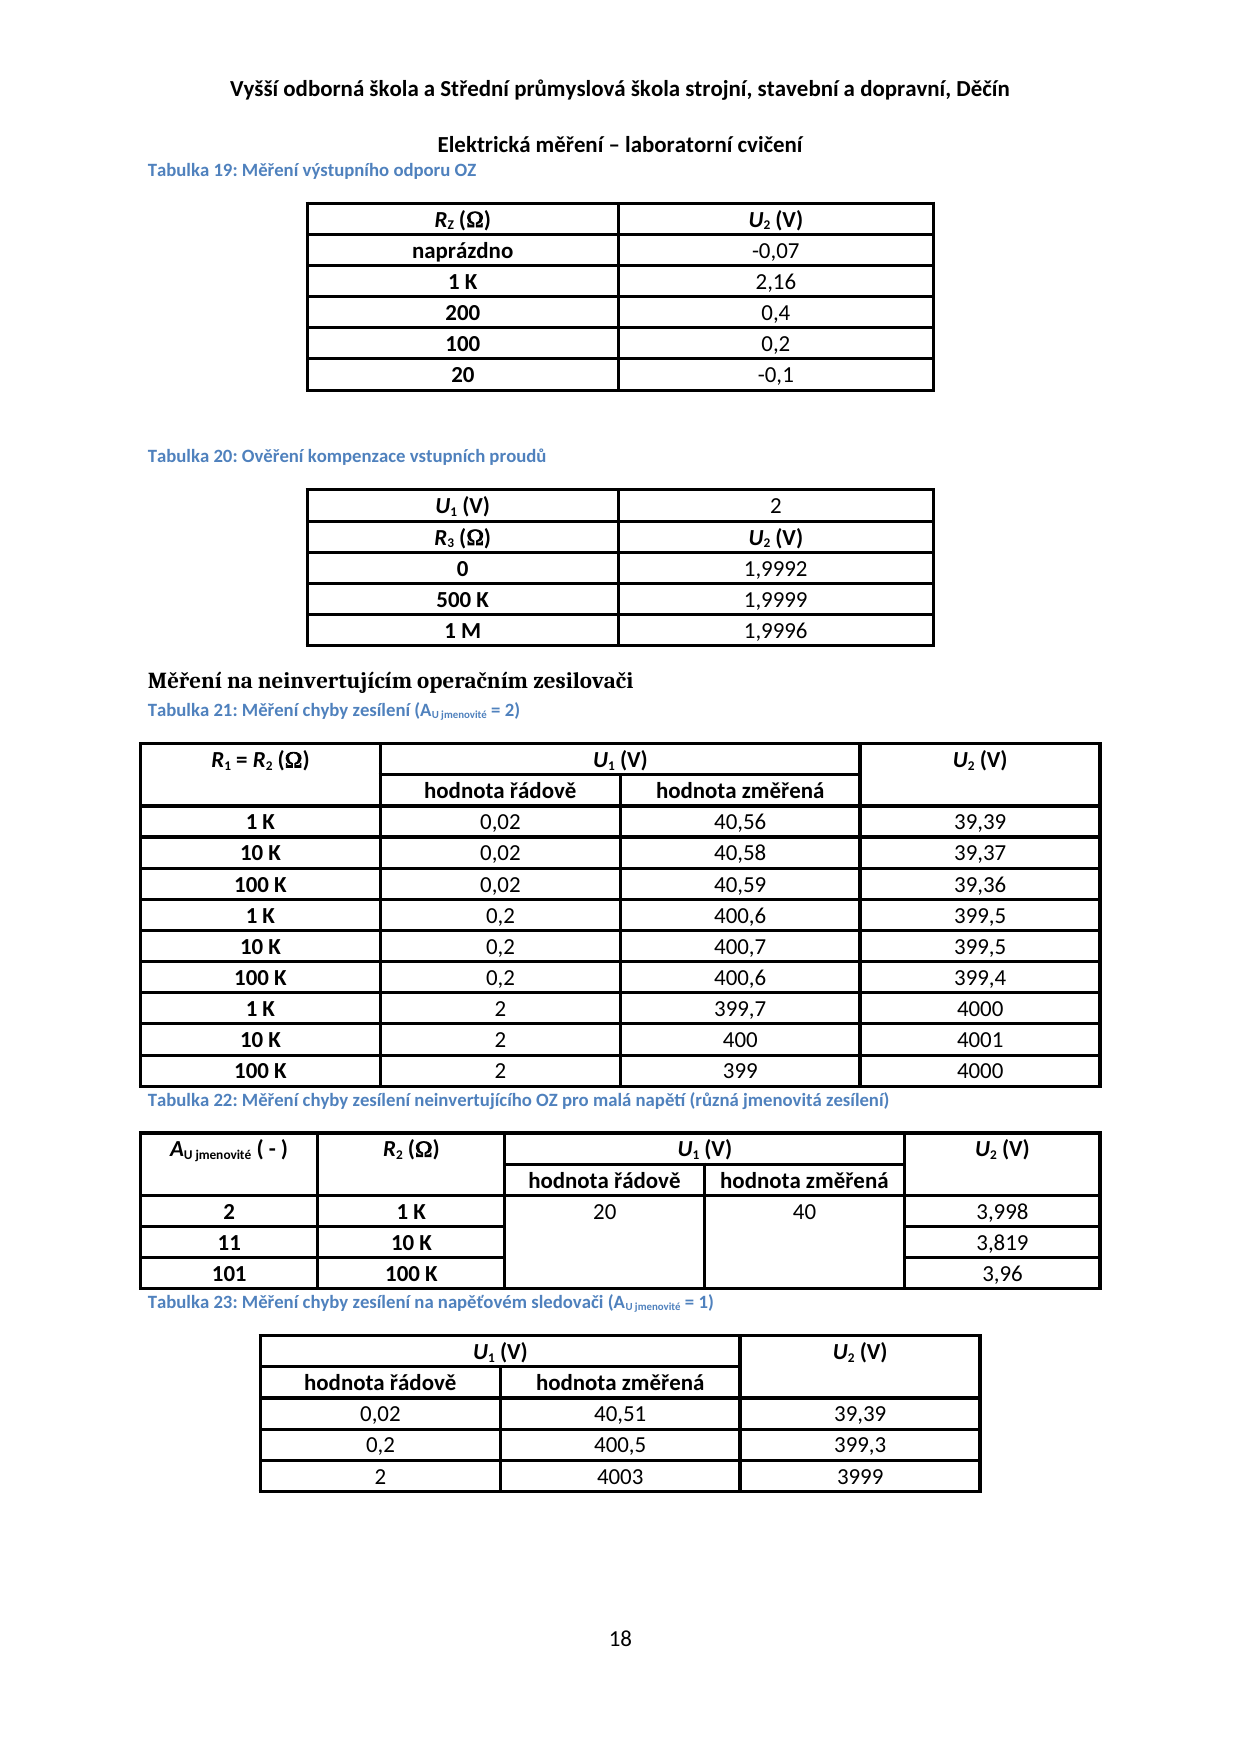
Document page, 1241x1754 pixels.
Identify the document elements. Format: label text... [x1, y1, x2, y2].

table_cell 20 [309, 360, 617, 388]
table_cell 399,5 [862, 901, 1098, 929]
table_cell -0,1 [620, 360, 932, 388]
table_cell 0,2 [262, 1431, 499, 1459]
table_header RZ () [309, 205, 617, 233]
table_cell U2 (V) [620, 523, 932, 551]
table_cell 1 M [309, 616, 617, 644]
table_cell 200 [309, 298, 617, 326]
table_cell 0,02 [382, 839, 619, 867]
table_cell 39,37 [862, 839, 1098, 867]
table_cell 0,2 [620, 329, 932, 357]
table_cell 40,51 [502, 1400, 738, 1427]
table_cell 10 K [142, 1025, 379, 1053]
table_cell 2 [262, 1462, 499, 1490]
table_header U2 (V) [742, 1337, 978, 1396]
table_header U2 (V) [862, 745, 1098, 804]
table_cell 0,02 [382, 808, 619, 835]
table_cell 40 [706, 1197, 903, 1287]
table_cell 400 [622, 1025, 858, 1053]
table_cell 0 [309, 554, 617, 582]
table_cell 100 K [142, 963, 379, 991]
table_cell 1 K [309, 267, 617, 295]
table_cell 20 [506, 1197, 703, 1287]
table_cell 2 [142, 1197, 316, 1225]
table_header U1 (V) [382, 745, 858, 773]
table_cell 4000 [862, 994, 1098, 1022]
table_cell 39,39 [742, 1400, 978, 1427]
table_cell 100 K [142, 870, 379, 898]
table_cell 1,9992 [620, 554, 932, 582]
table_cell 399,7 [622, 994, 858, 1022]
table_cell hodnota řádově [506, 1166, 703, 1194]
table_cell 40,58 [622, 839, 858, 867]
table_cell 400,6 [622, 901, 858, 929]
table_cell 101 [142, 1259, 316, 1287]
table_cell 0,4 [620, 298, 932, 326]
table_cell 0,02 [382, 870, 619, 898]
table_cell 2 [382, 994, 619, 1022]
table_header R1 = R2 () [142, 745, 379, 804]
table_cell 100 K [142, 1057, 379, 1084]
table_cell 1,9999 [620, 585, 932, 613]
table_header R2 () [319, 1135, 503, 1194]
table_cell 400,5 [502, 1431, 738, 1459]
table_cell R3 () [309, 523, 617, 551]
table_cell 399,5 [862, 932, 1098, 960]
table_cell -0,07 [620, 236, 932, 264]
table_header U1 (V) [506, 1135, 903, 1163]
table_cell hodnota řádově [382, 776, 619, 804]
table_cell 0,2 [382, 963, 619, 991]
table_cell 10 K [142, 839, 379, 867]
table_cell 1 K [142, 994, 379, 1022]
table_header U2 (V) [620, 205, 932, 233]
table_cell 0,02 [262, 1400, 499, 1427]
table_cell hodnota změřená [706, 1166, 903, 1194]
table_cell 2 [382, 1057, 619, 1084]
table_cell 0,2 [382, 932, 619, 960]
table_cell naprázdno [309, 236, 617, 264]
text Tabulka 20: Ověření kompenzace vstupních proudů [148, 444, 1093, 467]
table_cell 39,36 [862, 870, 1098, 898]
table_cell 100 [309, 329, 617, 357]
table_cell 0,2 [382, 901, 619, 929]
table_cell 100 K [319, 1259, 503, 1287]
text Tabulka 21: Měření chyby zesílení (AU jmenovité = 2) [148, 698, 1093, 721]
table_cell 4000 [862, 1057, 1098, 1084]
table_header U1 (V) [309, 491, 617, 519]
table_cell 2 [382, 1025, 619, 1053]
subtitle Měření na neinvertujícím operačním zesilovači [148, 668, 1093, 694]
table_cell 1 K [142, 808, 379, 835]
table_cell 400,6 [622, 963, 858, 991]
table_cell 4001 [862, 1025, 1098, 1053]
table_cell 40,56 [622, 808, 858, 835]
table_cell 3,998 [906, 1197, 1098, 1225]
table_cell 399,3 [742, 1431, 978, 1459]
table_cell 10 K [319, 1228, 503, 1256]
table_cell 1 K [319, 1197, 503, 1225]
table_cell 3,819 [906, 1228, 1098, 1256]
text Tabulka 19: Měření výstupního odporu OZ [148, 158, 1093, 181]
text Tabulka 22: Měření chyby zesílení neinvertujícího OZ pro malá napětí (různá jmenovitá zesílení) [148, 1088, 1093, 1111]
table_cell 11 [142, 1228, 316, 1256]
table_cell 1 K [142, 901, 379, 929]
table_cell 3999 [742, 1462, 978, 1490]
text Tabulka 23: Měření chyby zesílení na napěťovém sledovači (AU jmenovité = 1) [148, 1290, 1093, 1313]
table_cell hodnota změřená [622, 776, 858, 804]
table_cell 400,7 [622, 932, 858, 960]
table_header U2 (V) [906, 1135, 1098, 1194]
table_cell 3,96 [906, 1259, 1098, 1287]
table_cell 399,4 [862, 963, 1098, 991]
table_cell hodnota řádově [262, 1368, 499, 1396]
table_cell 500 K [309, 585, 617, 613]
table_cell 40,59 [622, 870, 858, 898]
table_cell 39,39 [862, 808, 1098, 835]
table_cell 399 [622, 1057, 858, 1084]
table_cell 2,16 [620, 267, 932, 295]
table_cell 1,9996 [620, 616, 932, 644]
table_cell 4003 [502, 1462, 738, 1490]
table_header 2 [620, 491, 932, 519]
table_header U1 (V) [262, 1337, 738, 1365]
table_cell hodnota změřená [502, 1368, 738, 1396]
table_cell 10 K [142, 932, 379, 960]
table_header AU jmenovité ( - ) [142, 1135, 316, 1194]
